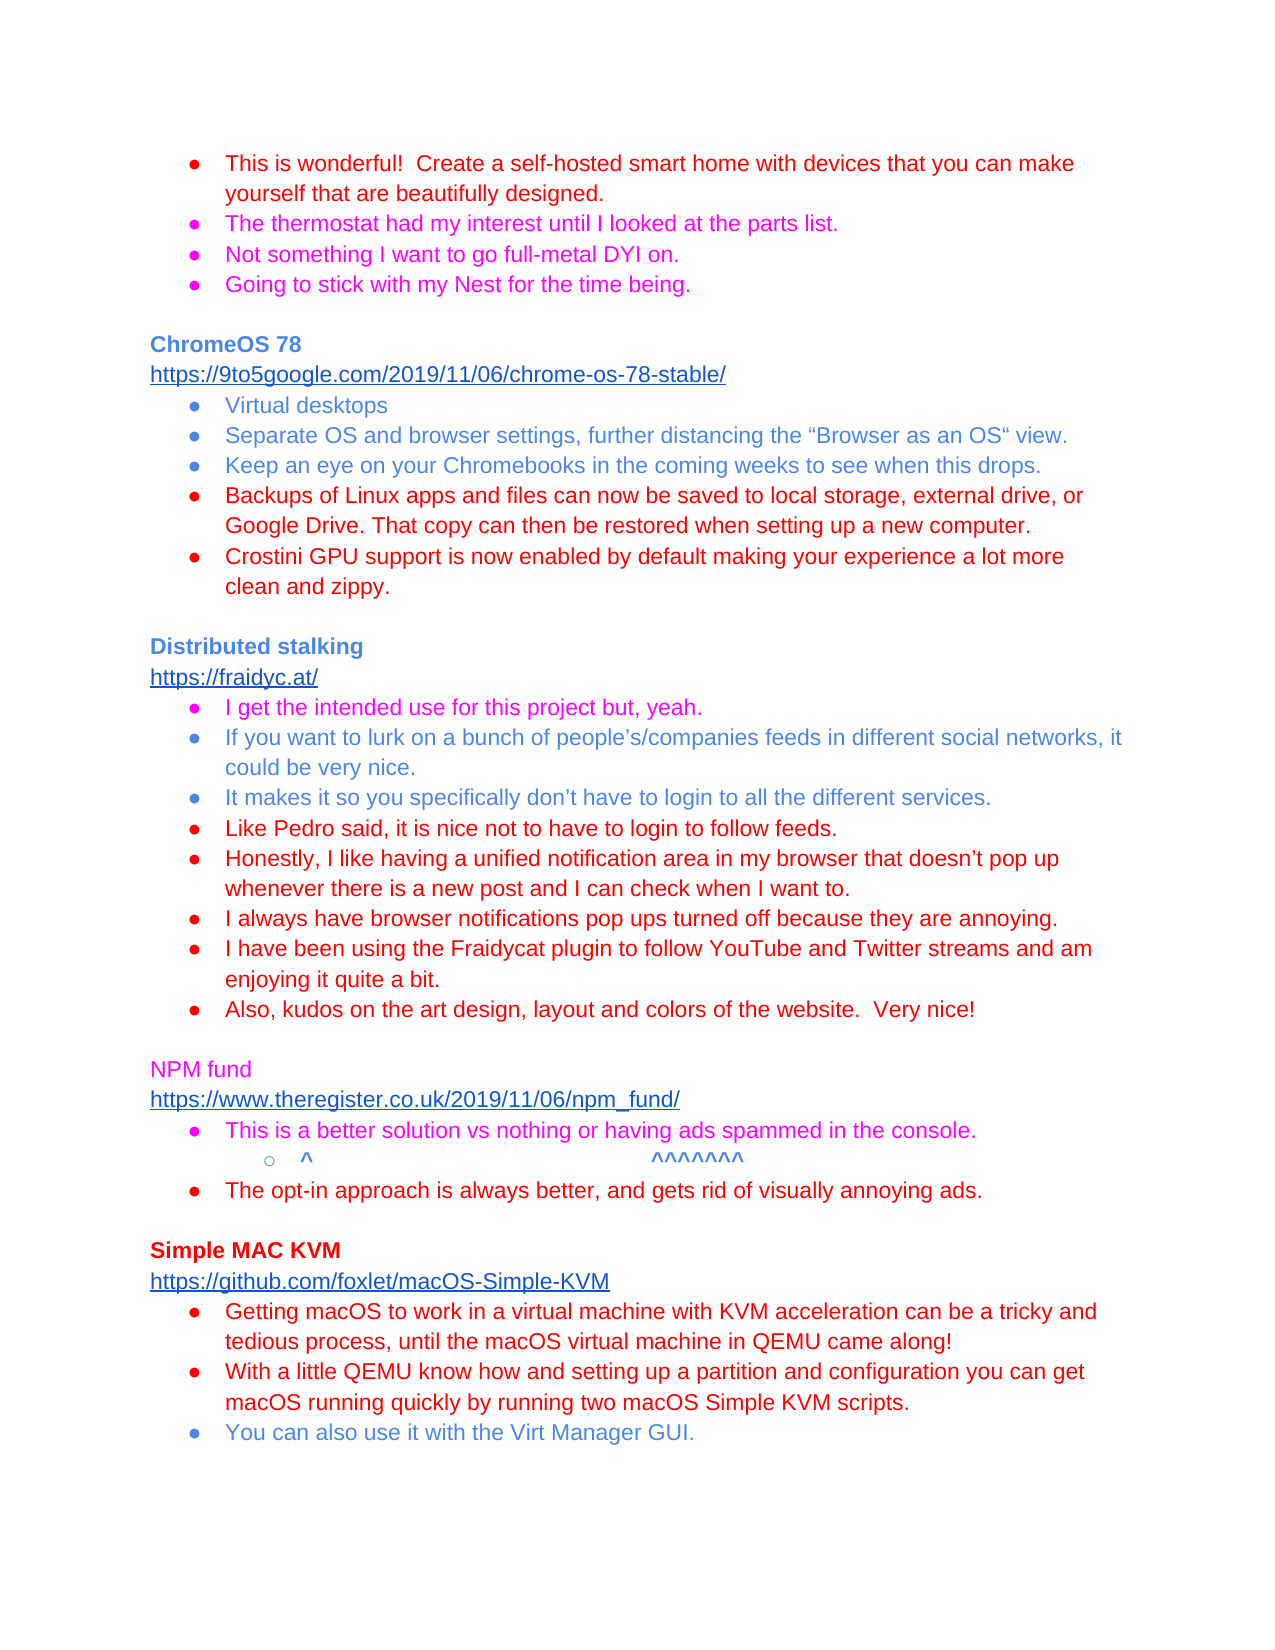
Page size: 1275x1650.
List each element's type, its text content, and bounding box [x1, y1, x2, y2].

list Honestly, I like having a unified notification area in my browser that doesn’t pop up whenever there is a new post and I can check when I want to. [187, 845, 1125, 901]
list I have been using the Fraidycat plugin to follow YouTube and Twitter streams and am enjoying it quite a bit. [187, 935, 1125, 992]
list I always have browser notifications pop ups turned off because they are annoying. [187, 905, 1125, 932]
list I get the intended use for this project but, yeah. [187, 694, 1125, 720]
list You can also use it with the Virt Manager GUI. [187, 1419, 1125, 1445]
list This is a better solution vs nothing or having ads spammed in the console. [187, 1117, 1125, 1143]
list This is wonderful! Create a self-hosted smart home with devices that you can make yourself that are beautifully designed. [187, 150, 1125, 207]
list Also, kudos on the art design, layout and colors of the website. Very nice! [187, 996, 1125, 1022]
list Separate OS and browser settings, further distancing the “Browser as an OS“ view. [187, 422, 1125, 448]
list Getting macOS to work in a virtual machine with KVM acceleration can be a tricky and tedious process, until the macOS virtual machine in QEMU came along! [187, 1298, 1125, 1354]
list Virtual desktops [187, 392, 1125, 418]
list Going to stick with my Nest for the time being. [187, 271, 1125, 297]
list Like Pedro said, it is nice not to have to login to follow feeds. [187, 814, 1125, 841]
text https://9to5google.com/2019/11/06/chrome-os-78-stable/ [150, 361, 1125, 388]
list The opt-in approach is always better, and gets rid of visually annoying ads. [187, 1177, 1125, 1203]
list The thermostat had my interest until I looked at the parts list. [187, 210, 1125, 237]
list ^ ^^^^^^^ [262, 1147, 1125, 1173]
list Backups of Linux apps and files can now be saved to local storage, external drive, or Google Drive. That copy can then be restored when setting up a new computer. [187, 482, 1125, 539]
list Keep an eye on your Chromebooks in the coming weeks to see when this drops. [187, 452, 1125, 478]
list Not something I want to go full-metal DYI on. [187, 241, 1125, 267]
list With a little QEMU know how and setting up a partition and configuration you can get macOS running quickly by running two macOS Simple KVM scripts. [187, 1358, 1125, 1415]
text https://fraidyc.at/ [150, 663, 1125, 690]
list It makes it so you specifically don’t have to login to all the different services. [187, 784, 1125, 811]
text https://github.com/foxlet/macOS-Simple-KVM [150, 1268, 1125, 1294]
list Crostini GPU support is now enabled by default making your experience a lot more clean and zippy. [187, 543, 1125, 599]
list If you want to lurk on a bunch of people’s/companies feeds in different social networks, it could be very nice. [187, 724, 1125, 781]
text NPM fund [150, 1056, 1125, 1083]
text Simple MAC KVM [150, 1237, 1125, 1264]
text https://www.theregister.co.uk/2019/11/06/npm_fund/ [150, 1086, 1125, 1113]
text ChromeOS 78 [150, 331, 1125, 358]
text Distributed stalking [150, 633, 1125, 660]
